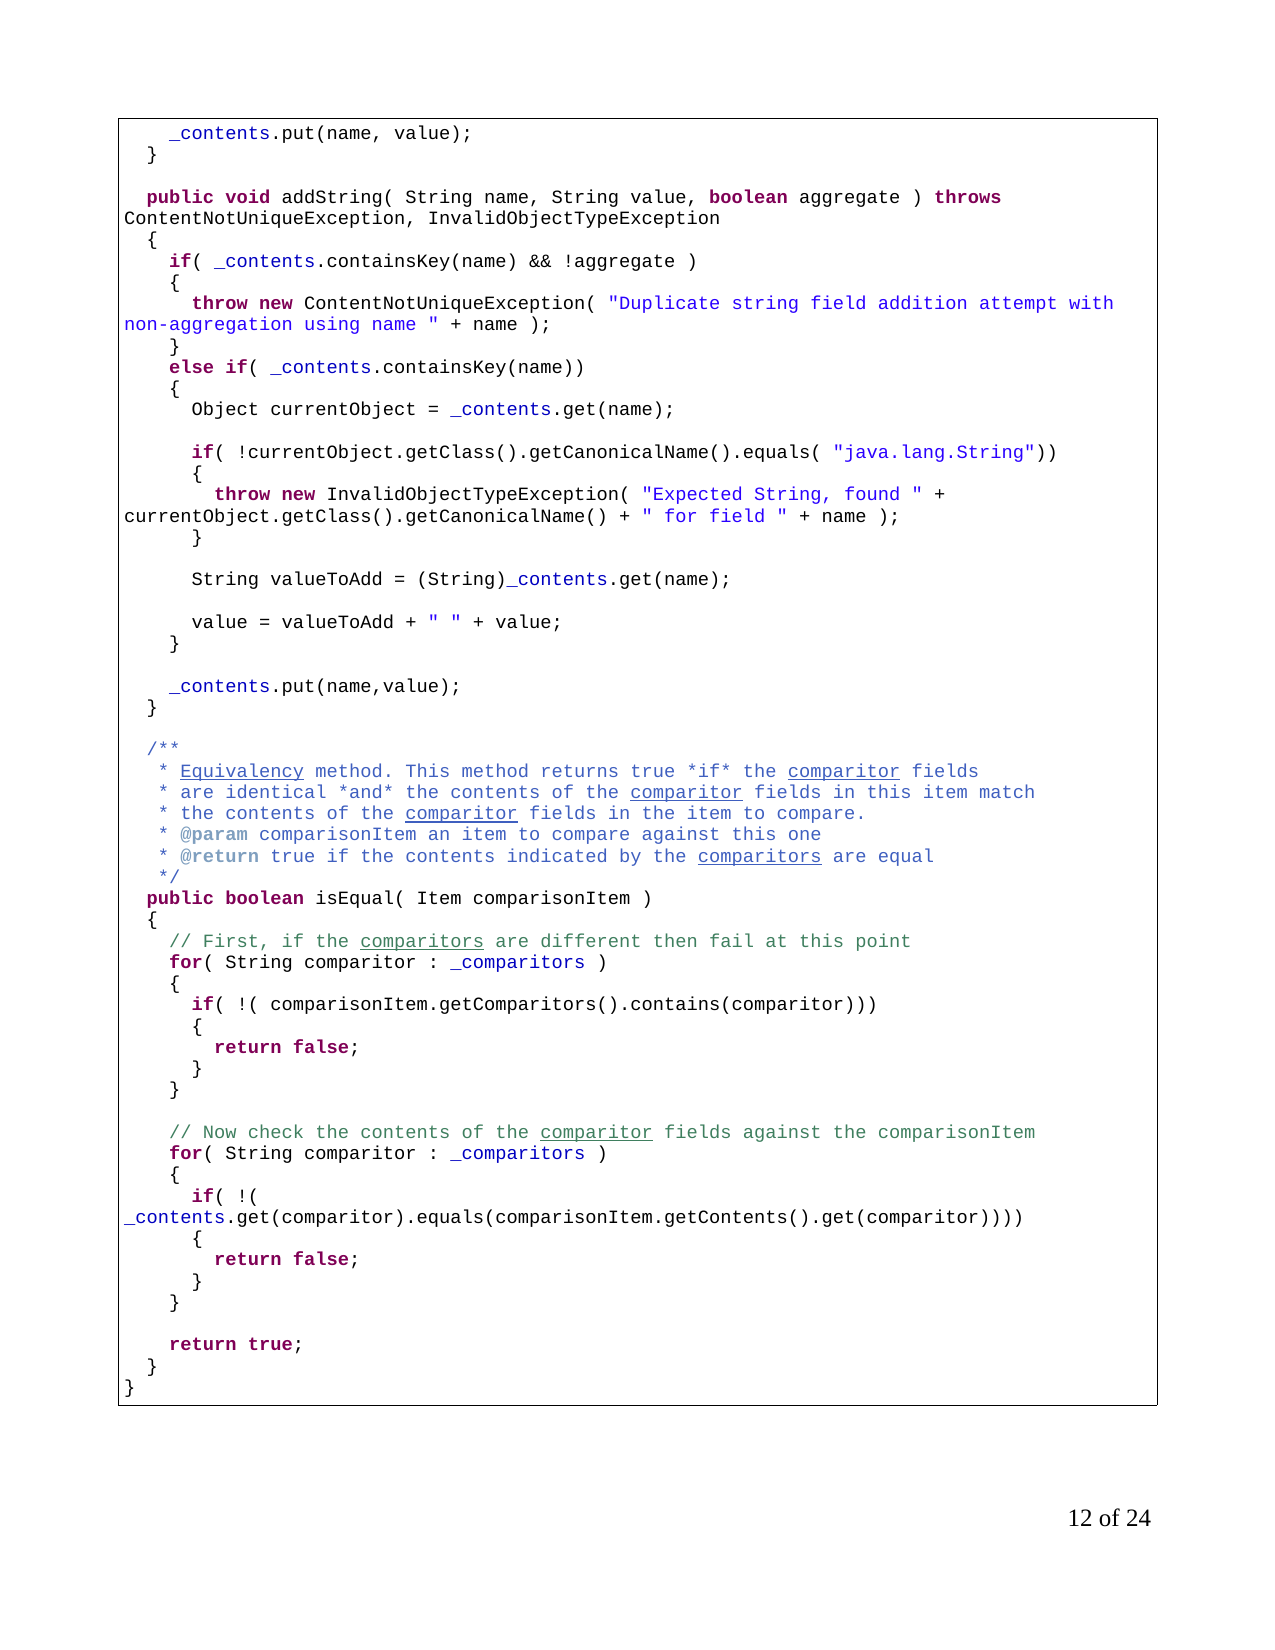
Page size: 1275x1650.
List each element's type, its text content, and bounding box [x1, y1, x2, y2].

table_header _contents.put(name, value); } public void addString( String name, String value, boolean aggregate ) throws ContentNotUniqueException, InvalidObjectTypeException { if( _contents.containsKey(name) && !aggregate ) { throw new ContentNotUniqueException( "Duplicate string field addition attempt with non-aggregation using name " + name ); } else if( _contents.containsKey(name)) { Object currentObject = _contents.get(name); if( !currentObject.getClass().getCanonicalName().equals( "java.lang.String")) { throw new InvalidObjectTypeException( "Expected String, found " + currentObject.getClass().getCanonicalName() + " for field " + name ); } String valueToAdd = (String)_contents.get(name); value = valueToAdd + " " + value; } _contents.put(name,value); } /** * Equivalency method. This method returns true *if* the comparitor fields * are identical *and* the contents of the comparitor fields in this item match * the contents of the comparitor fields in the item to compare. * @param comparisonItem an item to compare against this one * @return true if the contents indicated by the comparitors are equal */ public boolean isEqual( Item comparisonItem ) { // First, if the comparitors are different then fail at this point for( String comparitor : _comparitors ) { if( !( comparisonItem.getComparitors().contains(comparitor))) { return false; } } // Now check the contents of the comparitor fields against the comparisonItem for( String comparitor : _comparitors ) { if( !( _contents.get(comparitor).equals(comparisonItem.getContents().get(comparitor)))) { return false; } } return true; } } [119, 119, 1157, 1405]
